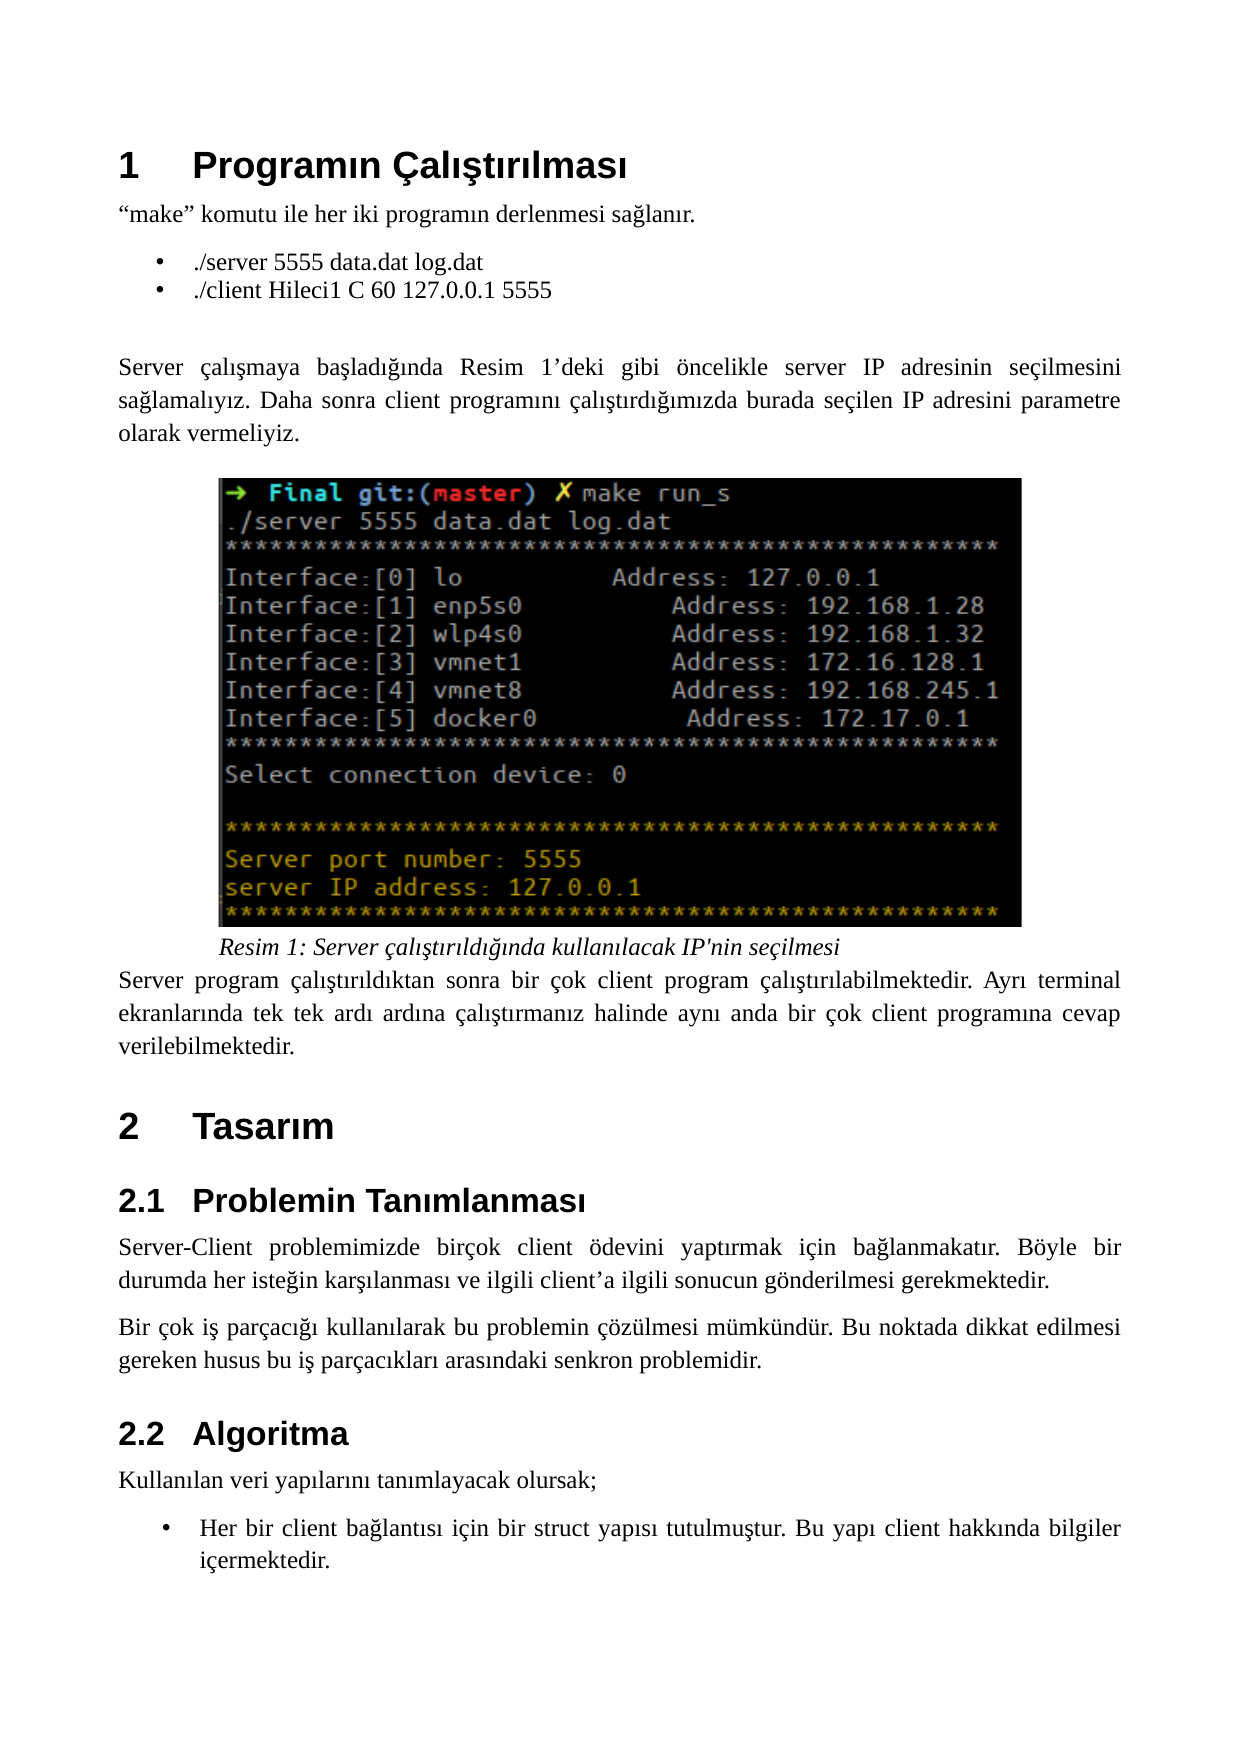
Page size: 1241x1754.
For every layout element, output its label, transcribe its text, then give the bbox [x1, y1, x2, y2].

picture [218, 478, 1022, 927]
list ./server 5555 data.dat log.dat [156, 247, 1122, 276]
subtitle Algoritma [118, 1414, 1122, 1452]
text Server program çalıştırıldıktan sonra bir çok client program çalıştırılabilmektedir. Ayrı terminal ekranlarında tek tek ardı ardına çalıştırmanız halinde aynı anda bir çok client programına cevap verilebilmektedir. [118, 466, 1122, 1060]
subtitle Tasarım [118, 1104, 1122, 1147]
text Server-Client problemimizde birçok client ödevini yaptırmak için bağlanmakatır. Böyle bir durumda her isteğin karşılanması ve ilgili client’a ilgili sonucun gönderilmesi gerekmektedir. [118, 1232, 1122, 1293]
subtitle Programın Çalıştırılması [118, 143, 1122, 187]
text Bir çok iş parçacığı kullanılarak bu problemin çözülmesi mümkündür. Bu noktada dikkat edilmesi gereken husus bu iş parçacıkları arasındaki senkron problemidir. [118, 1312, 1122, 1374]
text Kullanılan veri yapılarını tanımlayacak olursak; [118, 1465, 1122, 1494]
text Resim 1: Server çalıştırıldığında kullanılacak IP'nin seçilmesi [218, 927, 1022, 961]
list ./client Hileci1 C 60 127.0.0.1 5555 [156, 276, 1122, 304]
list Her bir client bağlantısı için bir struct yapısı tutulmuştur. Bu yapı client hakkında bilgiler içermektedir. [162, 1513, 1122, 1574]
subtitle Problemin Tanımlanması [118, 1181, 1122, 1219]
text Server çalışmaya başladığında Resim 1’deki gibi öncelikle server IP adresinin seçilmesini sağlamalıyız. Daha sonra client programını çalıştırdığımızda burada seçilen IP adresini parametre olarak vermeliyiz. [118, 352, 1122, 447]
text “make” komutu ile her iki programın derlenmesi sağlanır. [118, 199, 1122, 228]
